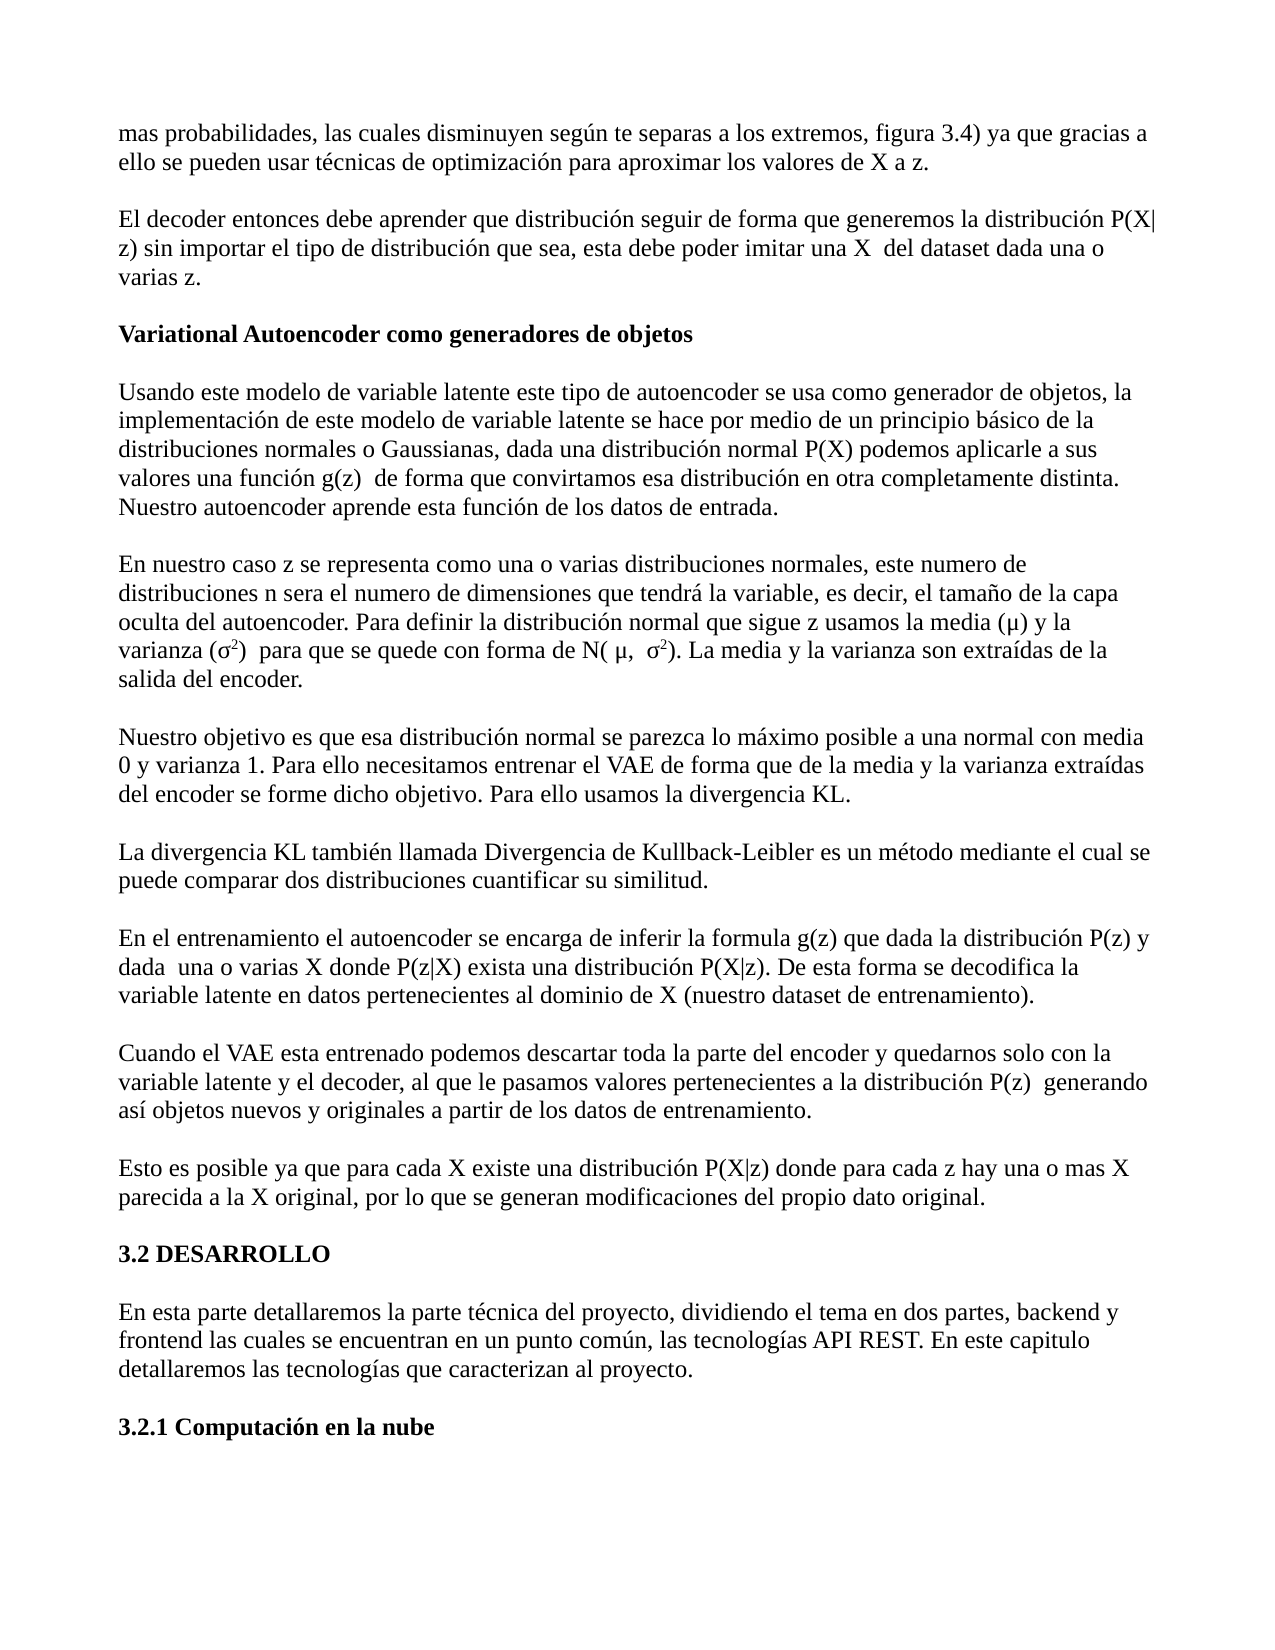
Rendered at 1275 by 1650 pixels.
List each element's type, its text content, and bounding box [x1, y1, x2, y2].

text 3.2.1 Computación en la nube [118, 1412, 1157, 1441]
text Usando este modelo de variable latente este tipo de autoencoder se usa como generador de objetos, la implementación de este modelo de variable latente se hace por medio de un principio básico de la distribuciones normales o Gaussianas, dada una distribución normal P(X) podemos aplicarle a sus valores una función g(z) de forma que convirtamos esa distribución en otra completamente distinta. Nuestro autoencoder aprende esta función de los datos de entrada. [118, 377, 1157, 521]
text En el entrenamiento el autoencoder se encarga de inferir la formula g(z) que dada la distribución P(z) y dada una o varias X donde P(z|X) exista una distribución P(X|z). De esta forma se decodifica la variable latente en datos pertenecientes al dominio de X (nuestro dataset de entrenamiento). [118, 923, 1157, 1009]
text Cuando el VAE esta entrenado podemos descartar toda la parte del encoder y quedarnos solo con la variable latente y el decoder, al que le pasamos valores pertenecientes a la distribución P(z) generando así objetos nuevos y originales a partir de los datos de entrenamiento. [118, 1038, 1157, 1124]
text mas probabilidades, las cuales disminuyen según te separas a los extremos, figura 3.4) ya que gracias a ello se pueden usar técnicas de optimización para aproximar los valores de X a z. [118, 118, 1157, 176]
text Esto es posible ya que para cada X existe una distribución P(X|z) donde para cada z hay una o mas X parecida a la X original, por lo que se generan modificaciones del propio dato original. [118, 1153, 1157, 1211]
text La divergencia KL también llamada Divergencia de Kullback-Leibler es un método mediante el cual se puede comparar dos distribuciones cuantificar su similitud. [118, 837, 1157, 894]
text Nuestro objetivo es que esa distribución normal se parezca lo máximo posible a una normal con media 0 y varianza 1. Para ello necesitamos entrenar el VAE de forma que de la media y la varianza extraídas del encoder se forme dicho objetivo. Para ello usamos la divergencia KL. [118, 722, 1157, 808]
text El decoder entonces debe aprender que distribución seguir de forma que generemos la distribución P(X|z) sin importar el tipo de distribución que sea, esta debe poder imitar una X del dataset dada una o varias z. [118, 204, 1157, 291]
text Variational Autoencoder como generadores de objetos [118, 319, 1157, 348]
text En nuestro caso z se representa como una o varias distribuciones normales, este numero de distribuciones n sera el numero de dimensiones que tendrá la variable, es decir, el tamaño de la capa oculta del autoencoder. Para definir la distribución normal que sigue z usamos la media (μ) y la varianza (σ2) para que se quede con forma de N( μ, σ2). La media y la varianza son extraídas de la salida del encoder. [118, 549, 1157, 693]
text 3.2 DESARROLLO [118, 1239, 1157, 1268]
text En esta parte detallaremos la parte técnica del proyecto, dividiendo el tema en dos partes, backend y frontend las cuales se encuentran en un punto común, las tecnologías API REST. En este capitulo detallaremos las tecnologías que caracterizan al proyecto. [118, 1297, 1157, 1383]
